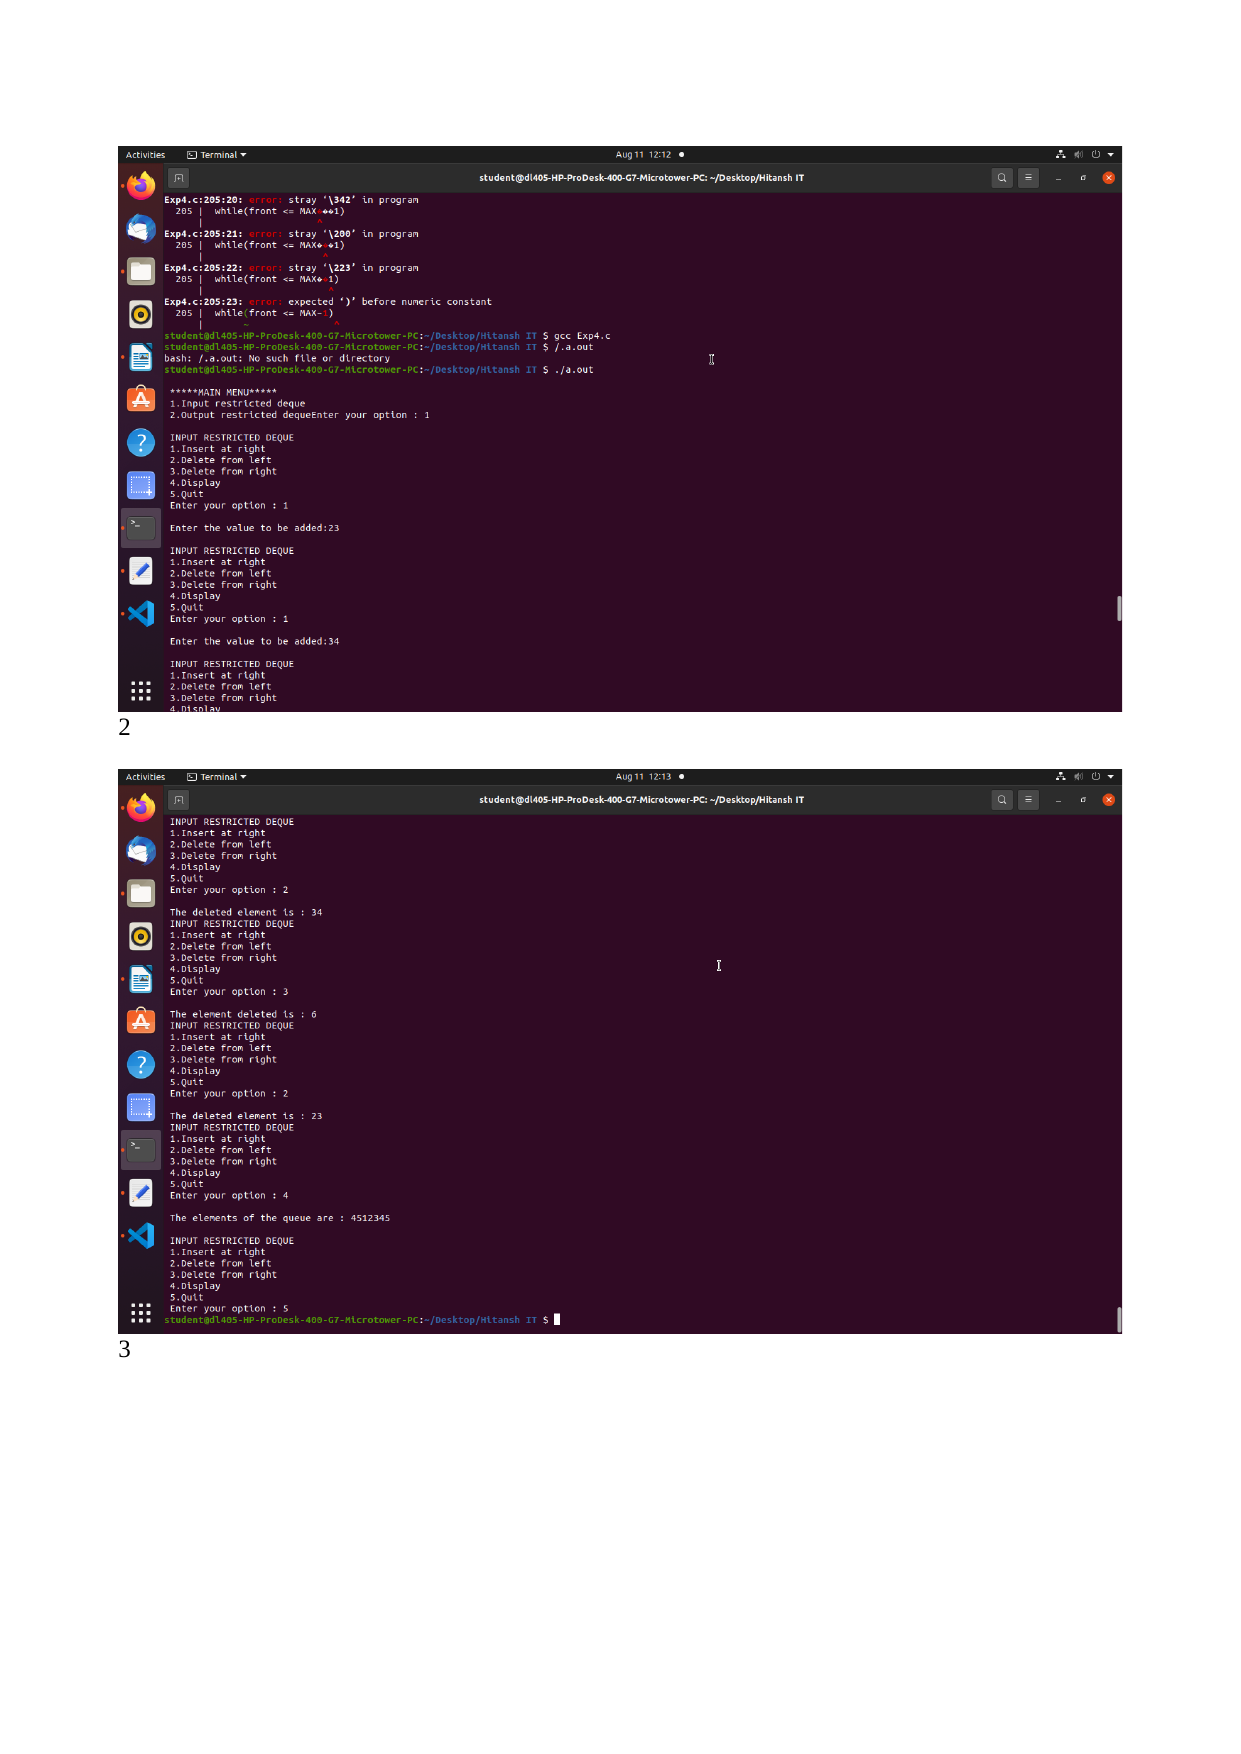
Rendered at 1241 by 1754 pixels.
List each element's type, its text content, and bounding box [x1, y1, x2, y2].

text 2 [118, 712, 1122, 740]
picture [118, 769, 1123, 1334]
picture [118, 146, 1123, 712]
text 3 [118, 1334, 1122, 1362]
